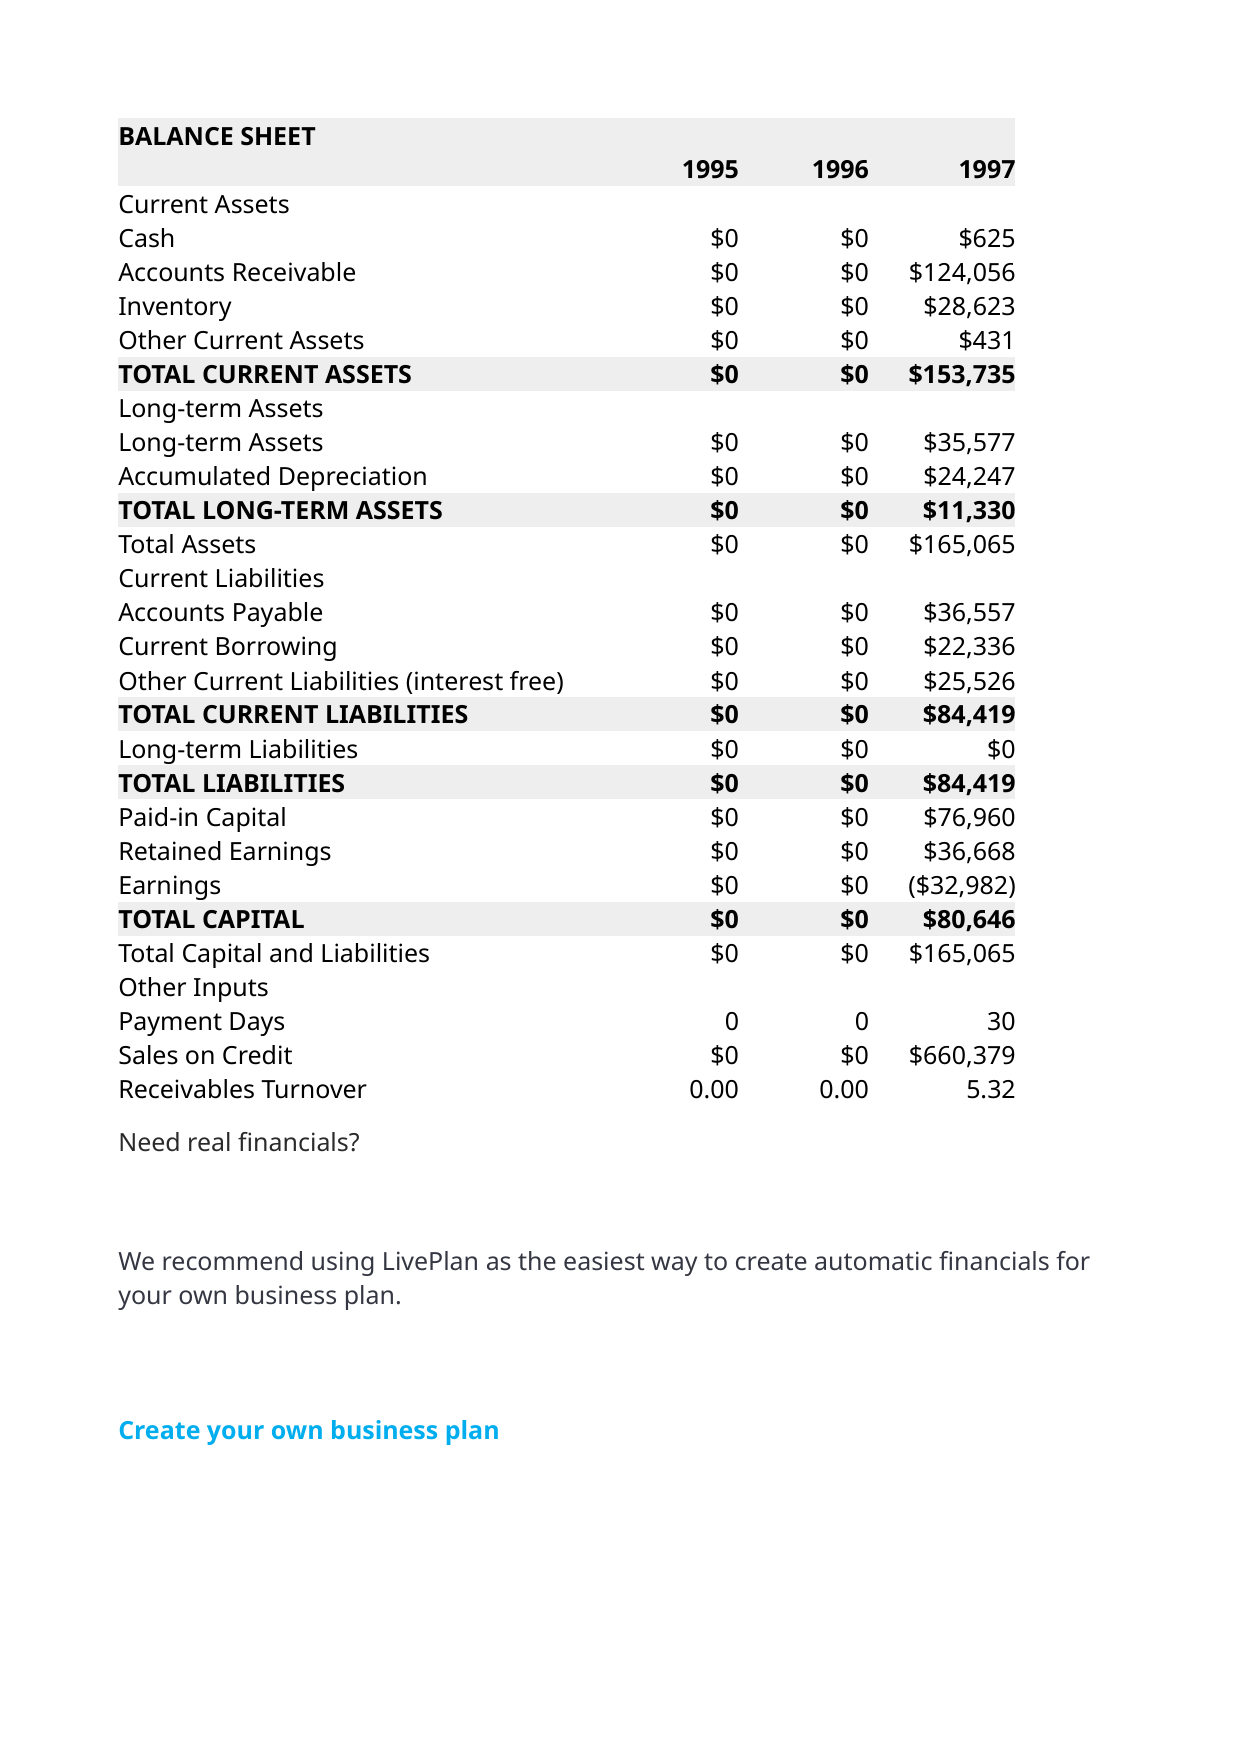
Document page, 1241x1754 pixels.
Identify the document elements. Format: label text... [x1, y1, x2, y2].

table_cell $0 [609, 527, 739, 561]
table_cell [739, 391, 869, 425]
table_cell $0 [609, 663, 739, 697]
table_cell 1996 [739, 152, 869, 186]
table_cell $22,336 [869, 629, 1015, 663]
table_cell Long-term Assets [118, 425, 609, 459]
table_cell [609, 970, 739, 1004]
table_cell Total Capital and Liabilities [118, 936, 609, 970]
table_cell $24,247 [869, 459, 1015, 493]
table_cell $36,668 [869, 834, 1015, 867]
table_cell Current Liabilities [118, 561, 609, 595]
table_cell [609, 391, 739, 425]
table_cell 1997 [869, 152, 1015, 186]
table_cell $165,065 [869, 527, 1015, 561]
table_cell $0 [739, 629, 869, 663]
table_cell $660,379 [869, 1038, 1015, 1072]
table_cell $0 [609, 834, 739, 867]
table_cell $35,577 [869, 425, 1015, 459]
table_cell $0 [739, 289, 869, 322]
table_cell Paid-in Capital [118, 799, 609, 833]
table_cell $0 [739, 902, 869, 936]
table_cell Inventory [118, 289, 609, 322]
table_cell Receivables Turnover [118, 1072, 609, 1106]
table_cell [739, 186, 869, 220]
table_cell 5.32 [869, 1072, 1015, 1106]
table_cell $0 [609, 629, 739, 663]
table_cell Retained Earnings [118, 834, 609, 867]
table_cell $0 [609, 425, 739, 459]
table_cell $0 [739, 936, 869, 970]
table_cell Sales on Credit [118, 1038, 609, 1072]
table_cell Other Current Assets [118, 323, 609, 357]
table_cell [869, 118, 1015, 152]
table_cell 0 [739, 1004, 869, 1038]
table_cell $0 [609, 323, 739, 357]
table_cell TOTAL CURRENT ASSETS [118, 357, 609, 391]
table_cell [869, 970, 1015, 1004]
table_cell $0 [609, 868, 739, 902]
table_cell $0 [739, 425, 869, 459]
table_cell $11,330 [869, 493, 1015, 527]
table_cell $0 [739, 595, 869, 629]
table_cell $0 [739, 254, 869, 288]
table_cell $0 [609, 1038, 739, 1072]
table_cell $0 [609, 765, 739, 799]
subtitle Need real financials? [118, 1125, 1117, 1159]
table_cell [739, 561, 869, 595]
table_cell $124,056 [869, 254, 1015, 288]
table_cell [609, 561, 739, 595]
table_cell Earnings [118, 868, 609, 902]
table_cell 1995 [609, 152, 739, 186]
table_cell $0 [739, 834, 869, 867]
table_cell [869, 561, 1015, 595]
text Create your own business plan [118, 1412, 1122, 1446]
table_cell $28,623 [869, 289, 1015, 322]
table_cell Current Borrowing [118, 629, 609, 663]
table_cell $0 [739, 357, 869, 391]
text We recommend using LivePlan as the easiest way to create automatic financials for your own business plan. [118, 1244, 1122, 1312]
table_cell TOTAL CAPITAL [118, 902, 609, 936]
table_cell [118, 152, 609, 186]
table_cell BALANCE SHEET [118, 118, 609, 152]
table_cell $0 [739, 527, 869, 561]
table_cell Cash [118, 220, 609, 254]
table_cell 0 [609, 1004, 739, 1038]
table_cell 0.00 [609, 1072, 739, 1106]
table_cell $0 [609, 595, 739, 629]
table_cell $0 [869, 731, 1015, 765]
table_cell [609, 186, 739, 220]
table_cell $0 [609, 289, 739, 322]
table_cell $0 [739, 765, 869, 799]
table_cell $625 [869, 220, 1015, 254]
table_cell Long-term Liabilities [118, 731, 609, 765]
table_cell Long-term Assets [118, 391, 609, 425]
table_cell $0 [609, 697, 739, 731]
table_cell [869, 186, 1015, 220]
table_cell $0 [739, 323, 869, 357]
table_cell $0 [609, 493, 739, 527]
table_cell $0 [739, 459, 869, 493]
table_cell Other Current Liabilities (interest free) [118, 663, 609, 697]
table_cell Other Inputs [118, 970, 609, 1004]
table_cell $84,419 [869, 765, 1015, 799]
table_cell $0 [609, 220, 739, 254]
table_cell TOTAL CURRENT LIABILITIES [118, 697, 609, 731]
table_cell $0 [739, 220, 869, 254]
table_cell TOTAL LONG-TERM ASSETS [118, 493, 609, 527]
table_cell Accounts Payable [118, 595, 609, 629]
table_cell $0 [609, 799, 739, 833]
table_cell $431 [869, 323, 1015, 357]
table_cell [609, 118, 739, 152]
table_cell [869, 391, 1015, 425]
table_cell $0 [609, 357, 739, 391]
table_cell 30 [869, 1004, 1015, 1038]
table_cell $0 [739, 868, 869, 902]
table_cell [739, 970, 869, 1004]
table_cell $0 [609, 731, 739, 765]
table_cell $0 [739, 663, 869, 697]
table_cell $0 [739, 493, 869, 527]
table_cell Accumulated Depreciation [118, 459, 609, 493]
table_cell 0.00 [739, 1072, 869, 1106]
table_cell $84,419 [869, 697, 1015, 731]
table_cell $0 [609, 459, 739, 493]
table_cell [739, 118, 869, 152]
table_cell $25,526 [869, 663, 1015, 697]
table_cell $0 [739, 731, 869, 765]
table_cell Total Assets [118, 527, 609, 561]
table_cell $165,065 [869, 936, 1015, 970]
table_cell $0 [739, 799, 869, 833]
table_cell Payment Days [118, 1004, 609, 1038]
table_cell TOTAL LIABILITIES [118, 765, 609, 799]
table_cell $153,735 [869, 357, 1015, 391]
table_cell $0 [609, 902, 739, 936]
table_cell Current Assets [118, 186, 609, 220]
table_cell $0 [609, 936, 739, 970]
table_cell $80,646 [869, 902, 1015, 936]
table_cell $0 [739, 697, 869, 731]
table_cell $76,960 [869, 799, 1015, 833]
table_cell ($32,982) [869, 868, 1015, 902]
table_cell Accounts Receivable [118, 254, 609, 288]
table_cell $36,557 [869, 595, 1015, 629]
table_cell $0 [609, 254, 739, 288]
table_cell $0 [739, 1038, 869, 1072]
